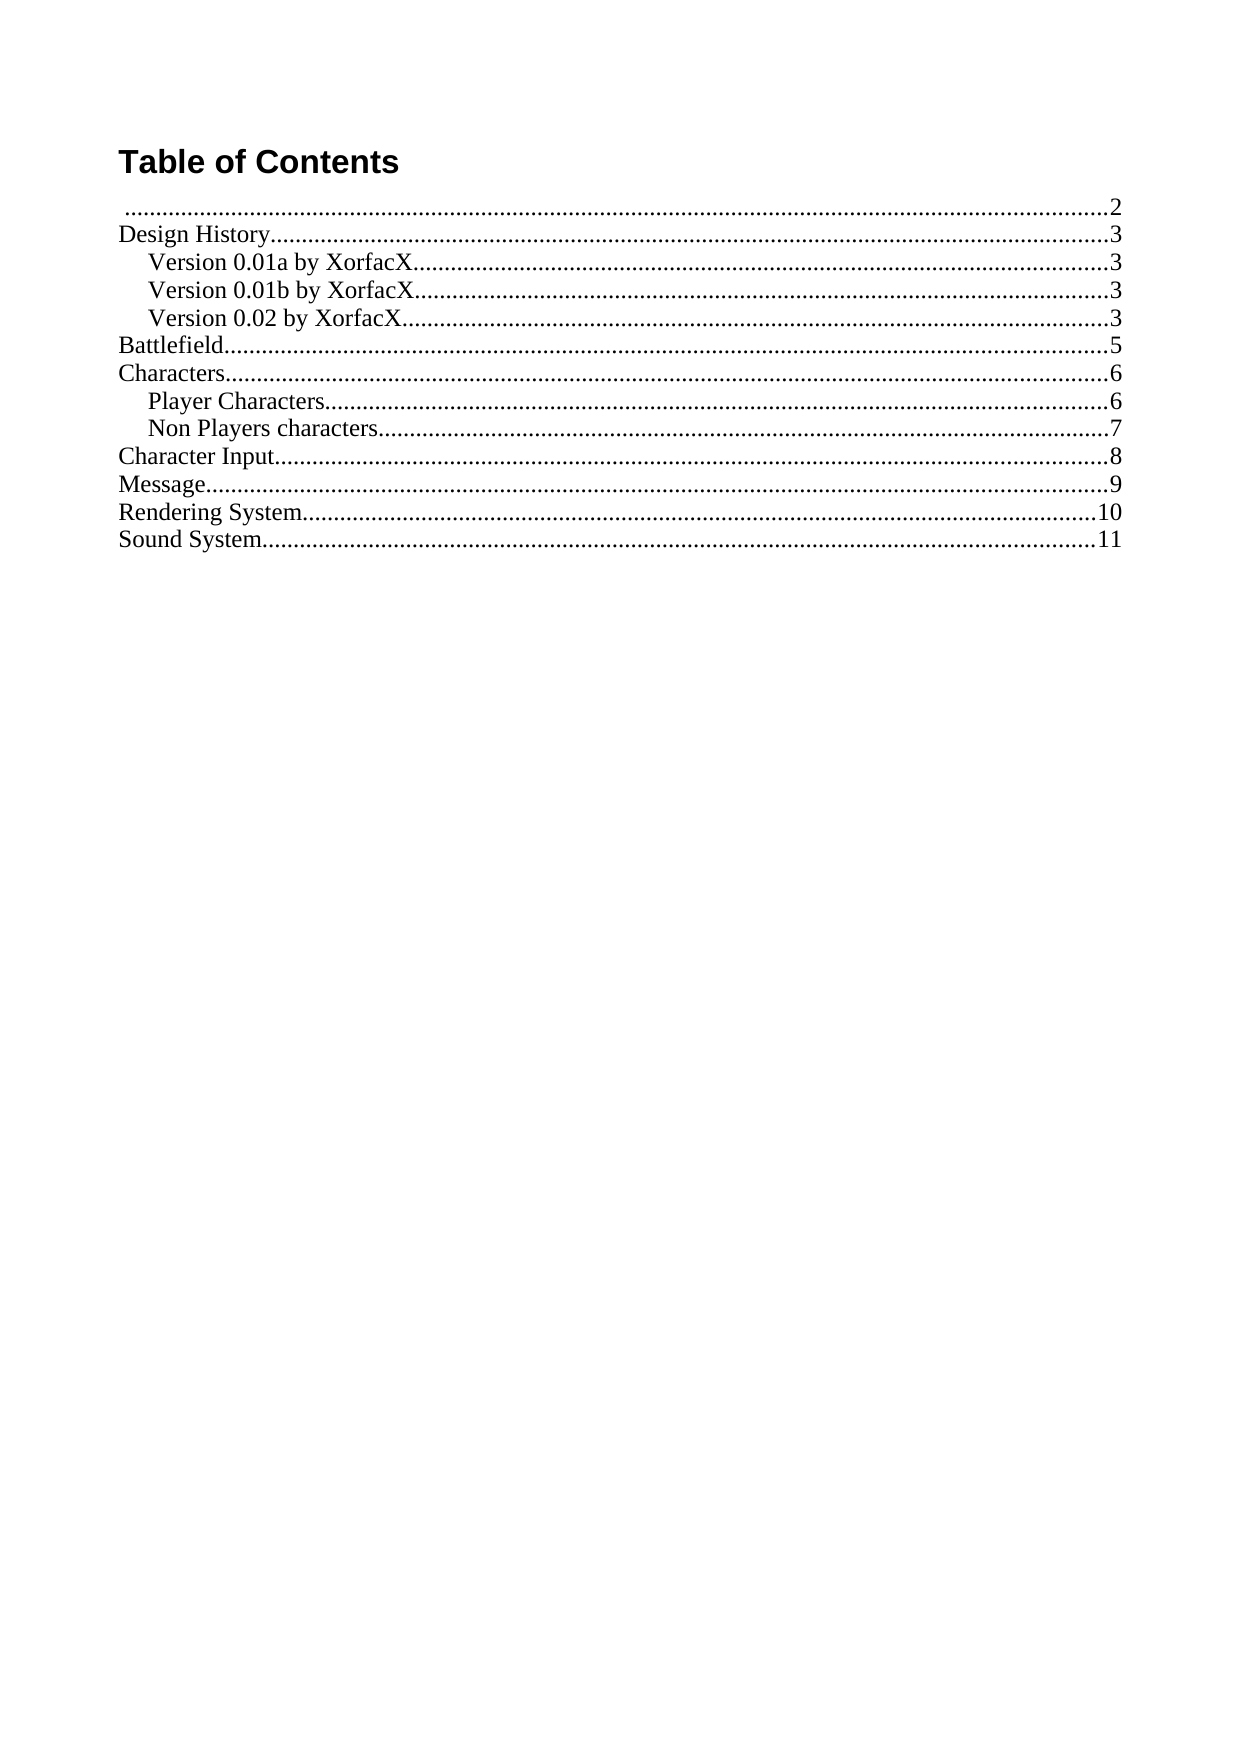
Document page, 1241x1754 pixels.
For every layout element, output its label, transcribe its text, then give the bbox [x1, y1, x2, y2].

text Player Characters 6 [148, 387, 1122, 414]
text Rendering System 10 [118, 498, 1122, 525]
text 2 [118, 193, 1122, 221]
text Battlefield 5 [118, 331, 1122, 359]
text Design History 3 [118, 221, 1122, 248]
text Version 0.01a by XorfacX 3 [148, 248, 1122, 276]
text Sound System 11 [118, 525, 1122, 553]
text Character Input 8 [118, 442, 1122, 470]
text Version 0.01b by XorfacX 3 [148, 276, 1122, 304]
text Message 9 [118, 470, 1122, 498]
text Non Players characters 7 [148, 414, 1122, 442]
text Version 0.02 by XorfacX 3 [148, 304, 1122, 331]
text Characters 6 [118, 359, 1122, 387]
subtitle Table of Contents [118, 143, 1122, 180]
